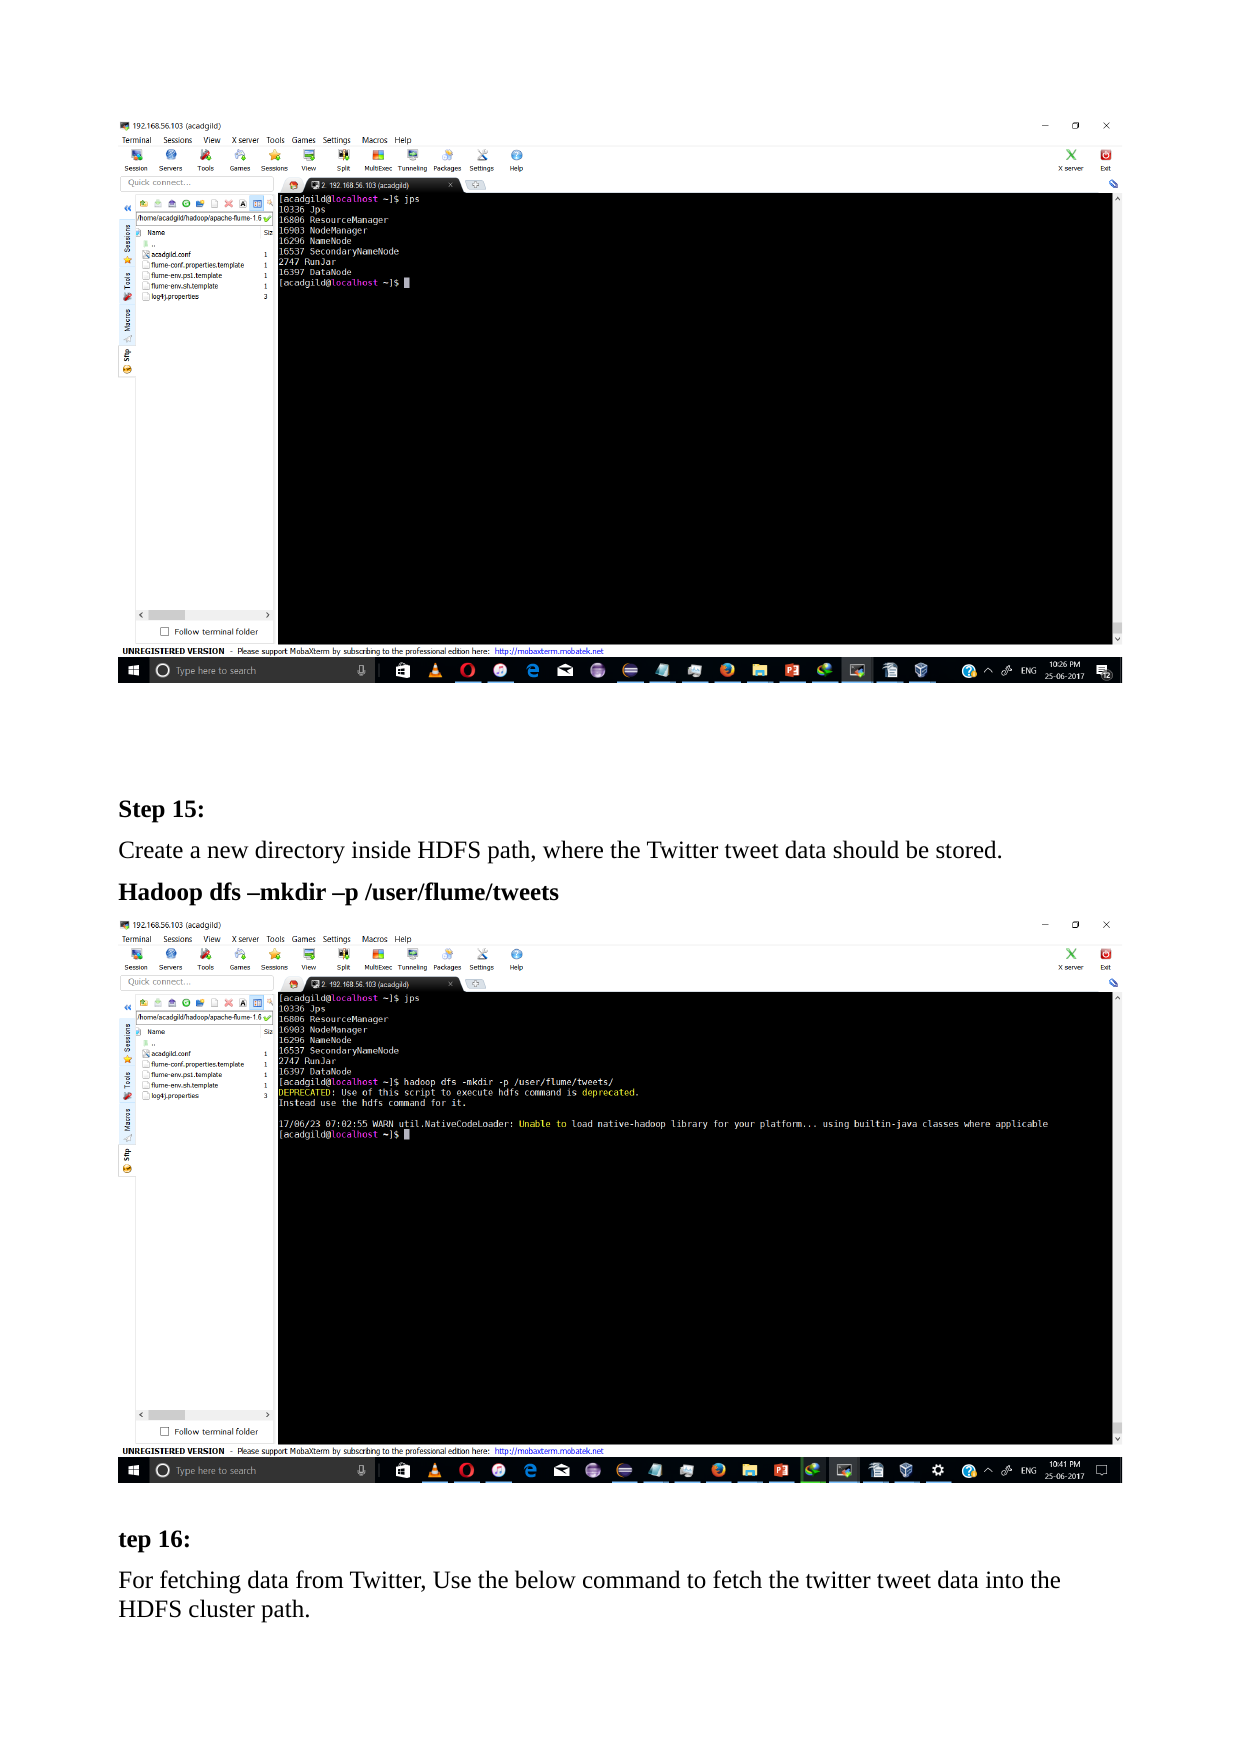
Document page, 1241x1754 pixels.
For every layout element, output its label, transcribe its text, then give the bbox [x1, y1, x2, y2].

text Hadoop dfs –mkdir –p /user/flume/tweets [118, 877, 1122, 905]
picture [118, 917, 1123, 1483]
text For fetching data from Twitter, Use the below command to fetch the twitter tweet data into the HDFS cluster path. [118, 1565, 1122, 1622]
text tep 16: [118, 1524, 1122, 1552]
text Step 15: [118, 794, 1122, 823]
picture [118, 118, 1123, 683]
text Create a new directory inside HDFS path, where the Twitter tweet data should be stored. [118, 835, 1122, 864]
